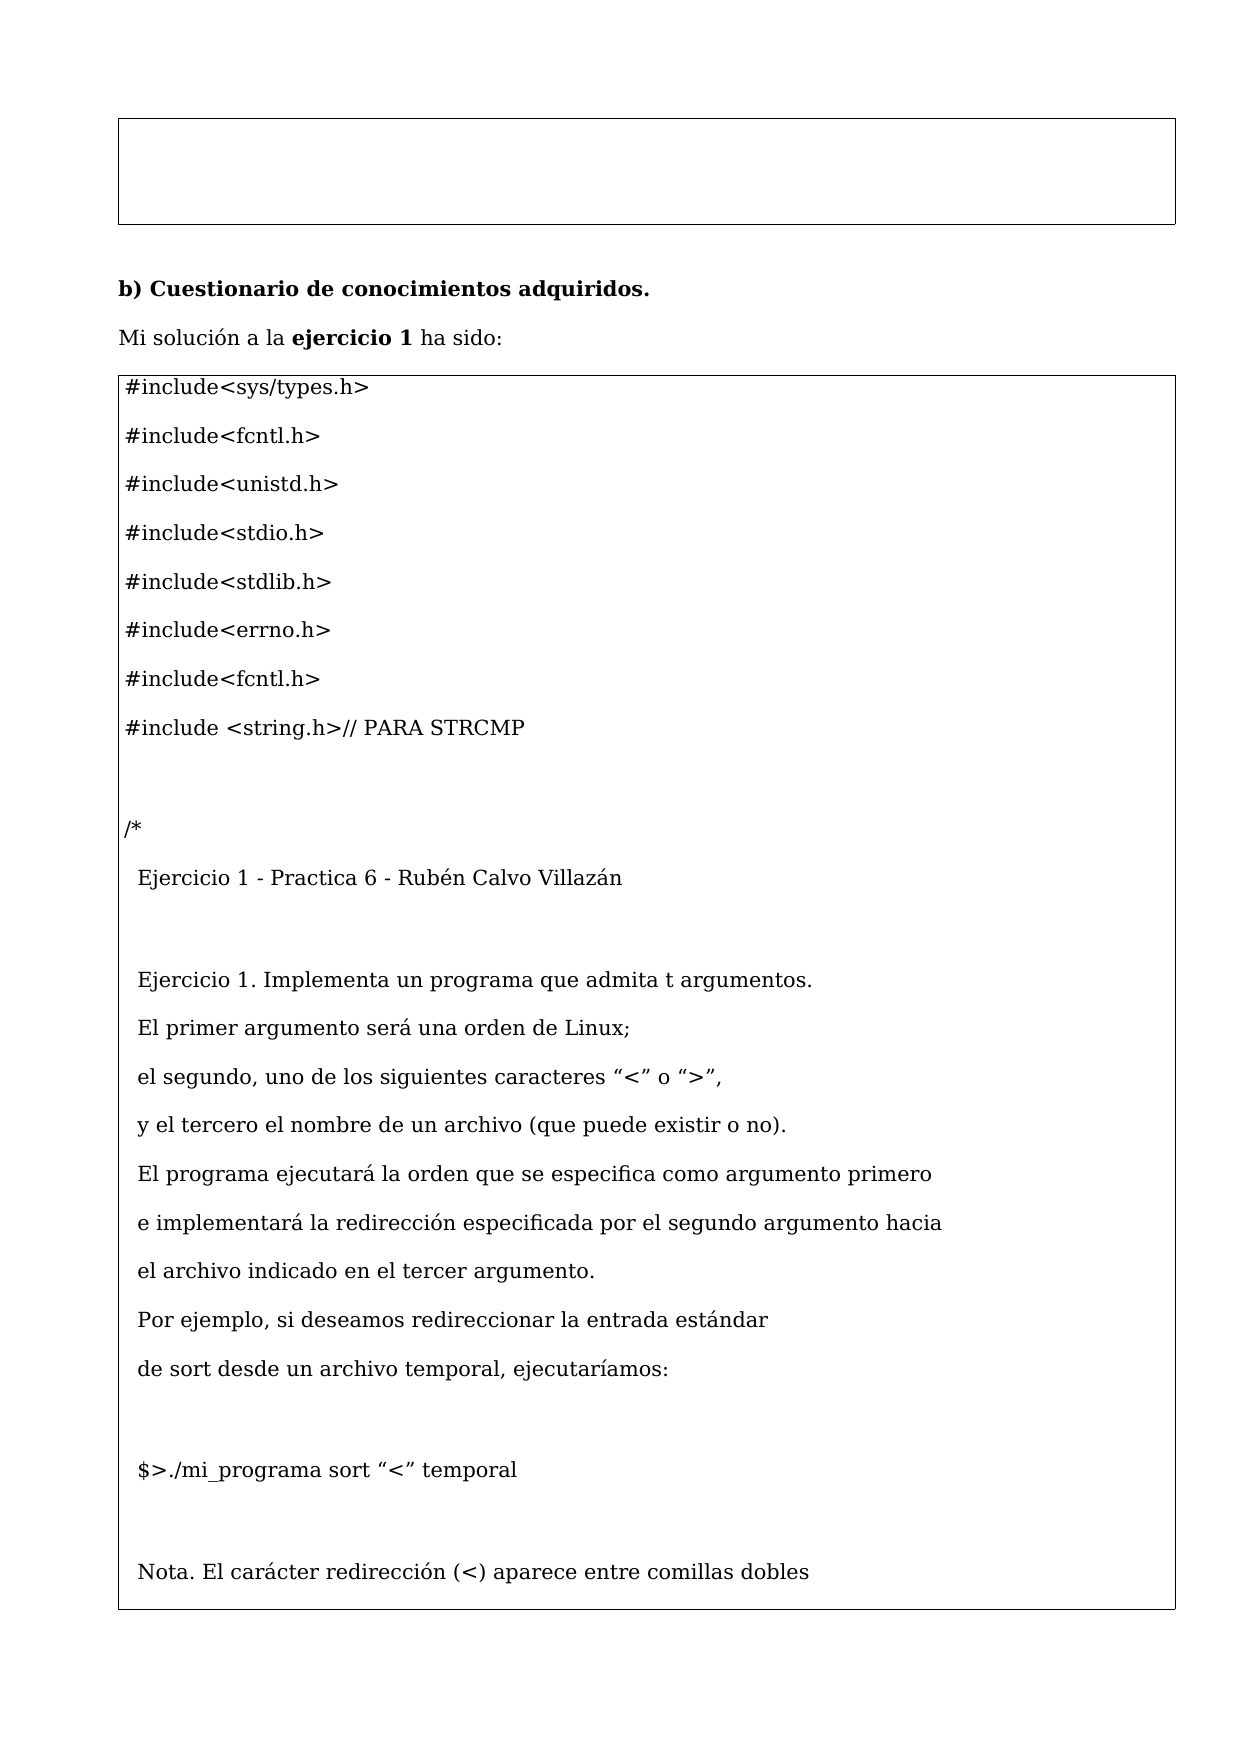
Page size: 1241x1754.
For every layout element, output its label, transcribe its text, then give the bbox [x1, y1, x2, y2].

text Mi solución a la ejercicio 1 ha sido: [118, 326, 1122, 351]
text b) Cuestionario de conocimientos adquiridos. [118, 277, 1122, 302]
table_header #include<sys/types.h> #include<fcntl.h> #include<unistd.h> #include<stdio.h> #include<stdlib.h> #include<errno.h> #include<fcntl.h> #include <string.h>// PARA STRCMP /* Ejercicio 1 - Practica 6 - Rubén Calvo Villazán Ejercicio 1. Implementa un programa que admita t argumentos. El primer argumento será una orden de Linux; el segundo, uno de los siguientes caracteres “<” o “>”, y el tercero el nombre de un archivo (que puede existir o no). El programa ejecutará la orden que se especifica como argumento primero e implementará la redirección especificada por el segundo argumento hacia el archivo indicado en el tercer argumento. Por ejemplo, si deseamos redireccionar la entrada estándar de sort desde un archivo temporal, ejecutaríamos: $>./mi_programa sort “<” temporal Nota. El carácter redirección (<) aparece entre comillas dobles [119, 376, 1175, 1609]
table_header [119, 119, 1175, 224]
